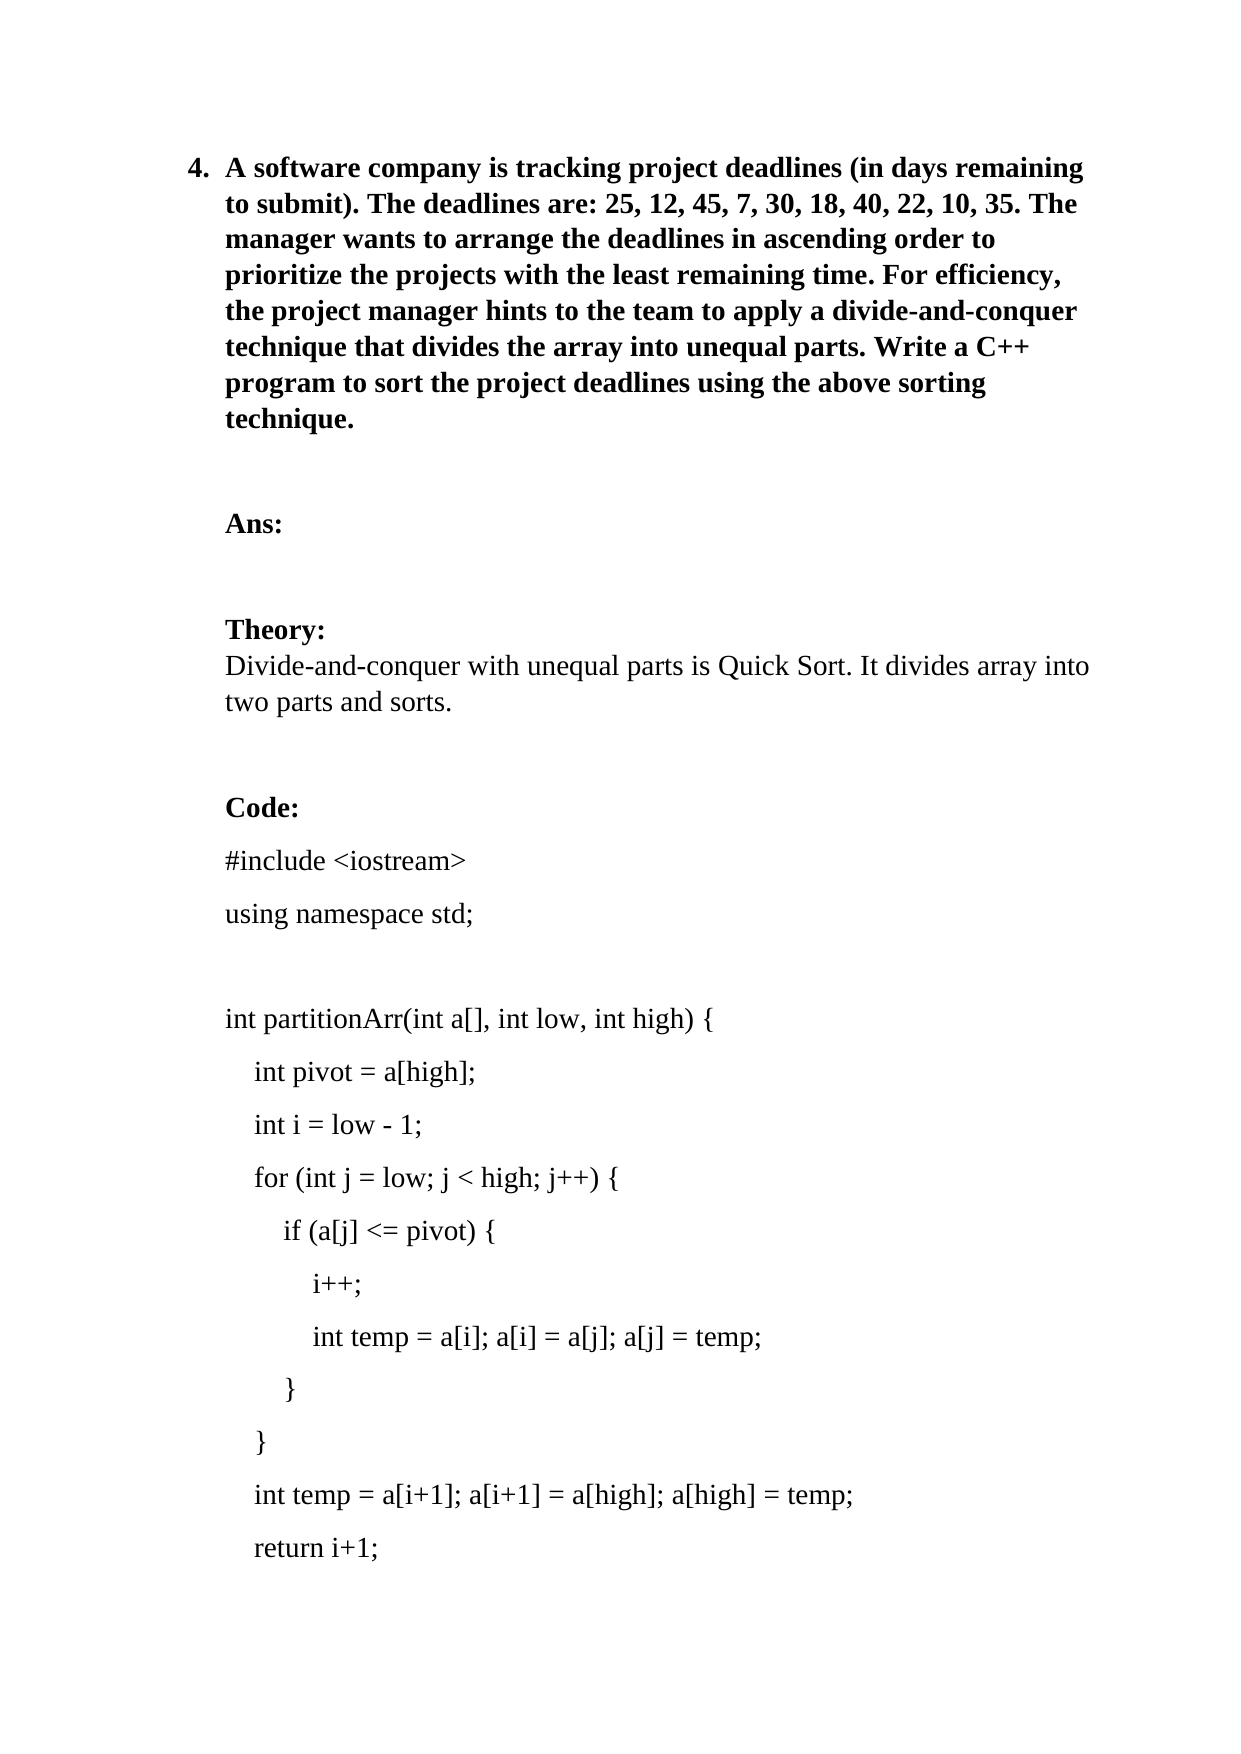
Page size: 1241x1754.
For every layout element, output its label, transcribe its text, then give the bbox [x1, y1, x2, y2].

text Divide-and-conquer with unequal parts is Quick Sort. It divides array into two parts and sorts. [225, 648, 1095, 718]
text for (int j = low; j < high; j++) { [254, 1160, 1154, 1194]
text return i+1; [254, 1530, 1154, 1564]
text } [254, 1424, 1154, 1458]
text int partitionArr(int a[], int low, int high) { [225, 1001, 1154, 1035]
text int temp = a[i+1]; a[i+1] = a[high]; a[high] = temp; [254, 1477, 1154, 1511]
text 4. A software company is tracking project deadlines (in days remaining to submit). The deadlines are: 25, 12, 45, 7, 30, 18, 40, 22, 10, 35. The manager wants to arrange the deadlines in ascending order to prioritize the projects with the least remaining time. For efficiency, the project manager hints to the team to apply a divide-and-conquer technique that divides the array into unequal parts. Write a C++ program to sort the project deadlines using the above sorting technique. [188, 150, 1085, 434]
text Ans: [225, 506, 1154, 540]
text if (a[j] <= pivot) { [283, 1213, 1154, 1247]
text #include <iostream> [225, 843, 1154, 876]
text int pivot = a[high]; [254, 1054, 1154, 1088]
text } [283, 1372, 1154, 1405]
text i++; [312, 1266, 1154, 1299]
text Code: [225, 790, 1154, 824]
text Theory: [225, 612, 1154, 646]
text int i = low - 1; [254, 1107, 1154, 1141]
text using namespace std; [225, 896, 1154, 929]
text int temp = a[i]; a[i] = a[j]; a[j] = temp; [312, 1319, 1154, 1352]
